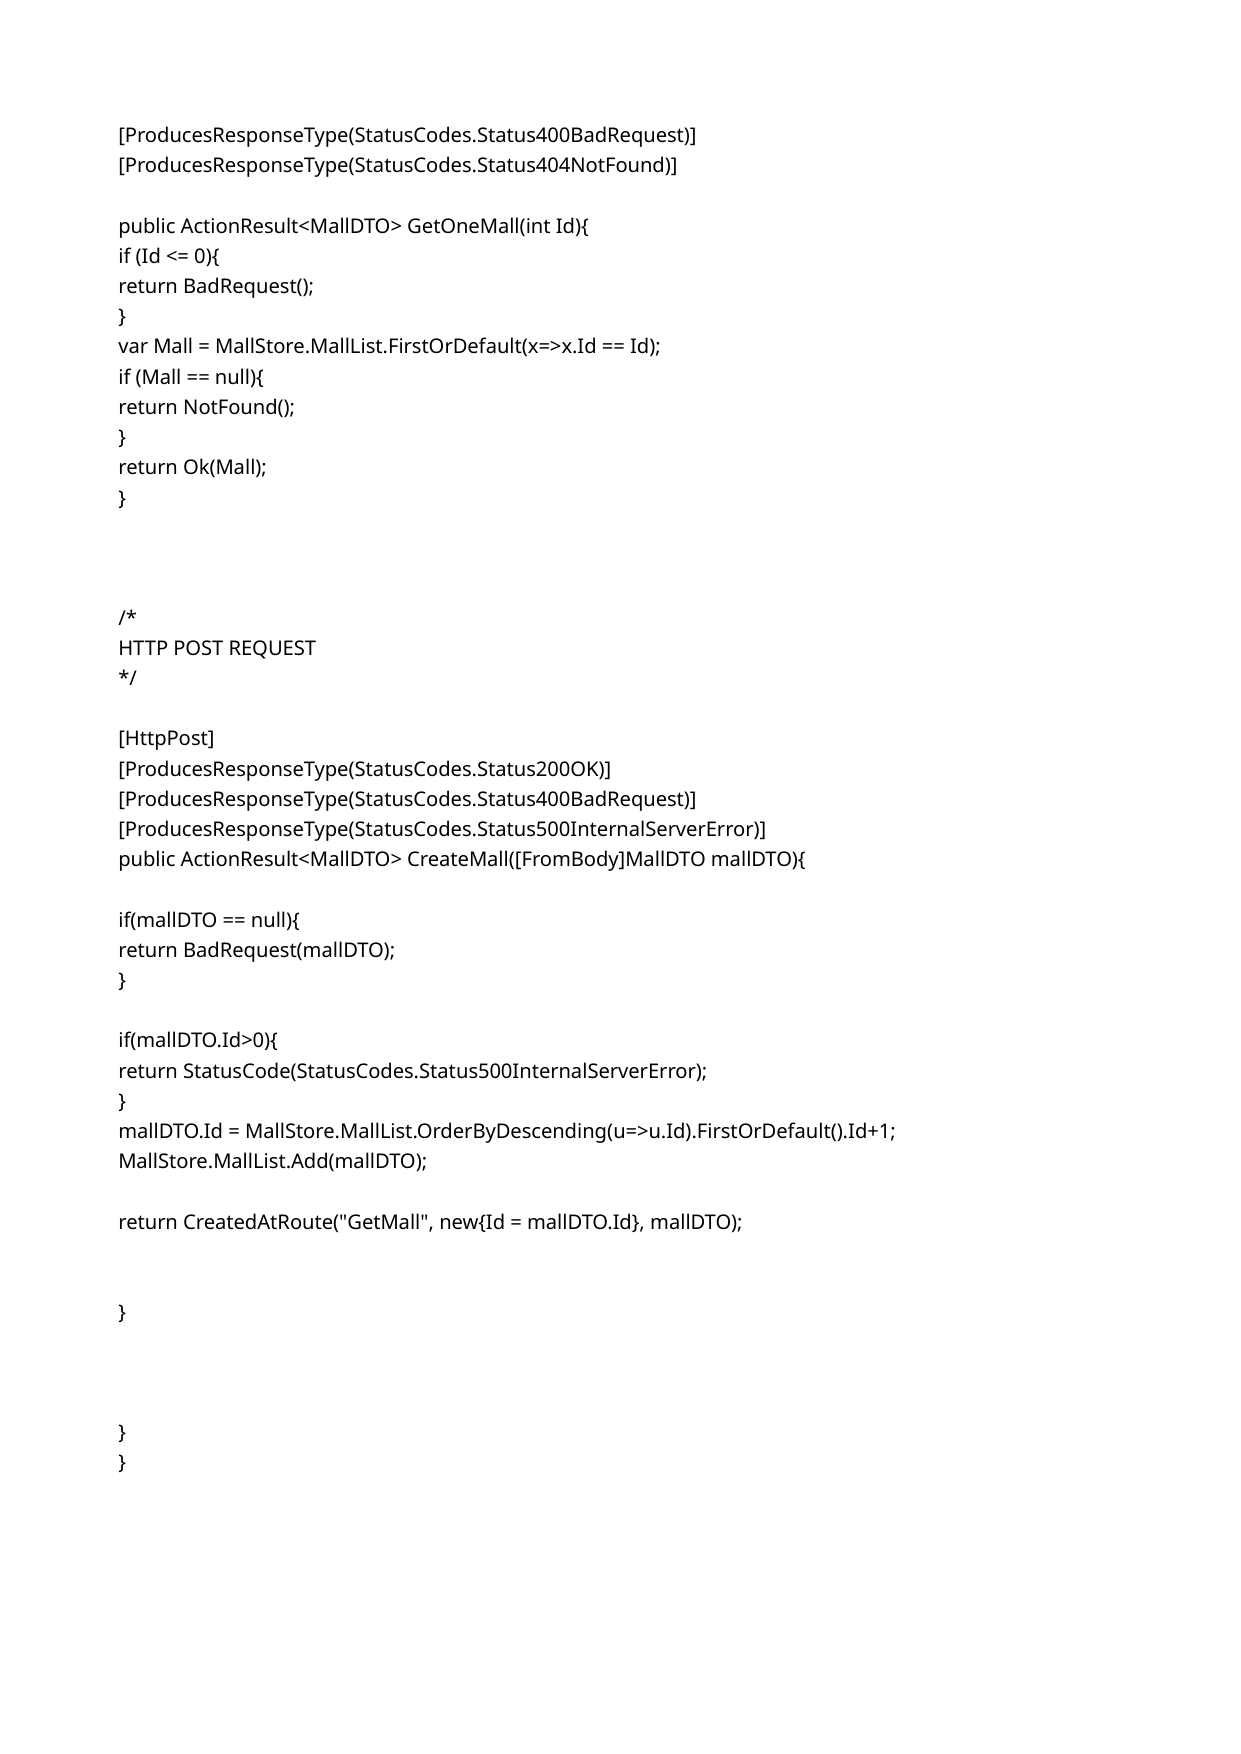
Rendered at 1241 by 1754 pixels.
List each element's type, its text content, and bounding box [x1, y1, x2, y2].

text [ProducesResponseType(StatusCodes.Status400BadRequest)] [118, 118, 1122, 148]
text var Mall = MallStore.MallList.FirstOrDefault(x=>x.Id == Id); [118, 329, 1122, 360]
text return BadRequest(mallDTO); [118, 933, 1122, 963]
text return CreatedAtRoute("GetMall", new{Id = mallDTO.Id}, mallDTO); [118, 1205, 1122, 1235]
text */ [118, 661, 1122, 691]
text return StatusCode(StatusCodes.Status500InternalServerError); [118, 1054, 1122, 1084]
text return BadRequest(); [118, 269, 1122, 299]
text } [118, 1445, 1122, 1475]
text } [118, 1084, 1122, 1114]
text if (Mall == null){ [118, 360, 1122, 390]
text } [118, 1295, 1122, 1325]
text } [118, 481, 1122, 511]
text if(mallDTO.Id>0){ [118, 1024, 1122, 1054]
text [ProducesResponseType(StatusCodes.Status400BadRequest)] [118, 782, 1122, 812]
text mallDTO.Id = MallStore.MallList.OrderByDescending(u=>u.Id).FirstOrDefault().Id+1; [118, 1114, 1122, 1144]
text /* [118, 601, 1122, 631]
text if (Id <= 0){ [118, 239, 1122, 269]
text [HttpPost] [118, 722, 1122, 752]
text MallStore.MallList.Add(mallDTO); [118, 1144, 1122, 1175]
text return NotFound(); [118, 390, 1122, 420]
text } [118, 963, 1122, 993]
text [ProducesResponseType(StatusCodes.Status200OK)] [118, 752, 1122, 782]
text if(mallDTO == null){ [118, 903, 1122, 933]
text [ProducesResponseType(StatusCodes.Status500InternalServerError)] [118, 812, 1122, 842]
text } [118, 1415, 1122, 1445]
text } [118, 299, 1122, 329]
text public ActionResult<MallDTO> GetOneMall(int Id){ [118, 209, 1122, 239]
text HTTP POST REQUEST [118, 631, 1122, 661]
text } [118, 420, 1122, 450]
text [ProducesResponseType(StatusCodes.Status404NotFound)] [118, 148, 1122, 178]
text return Ok(Mall); [118, 450, 1122, 481]
text public ActionResult<MallDTO> CreateMall([FromBody]MallDTO mallDTO){ [118, 842, 1122, 873]
